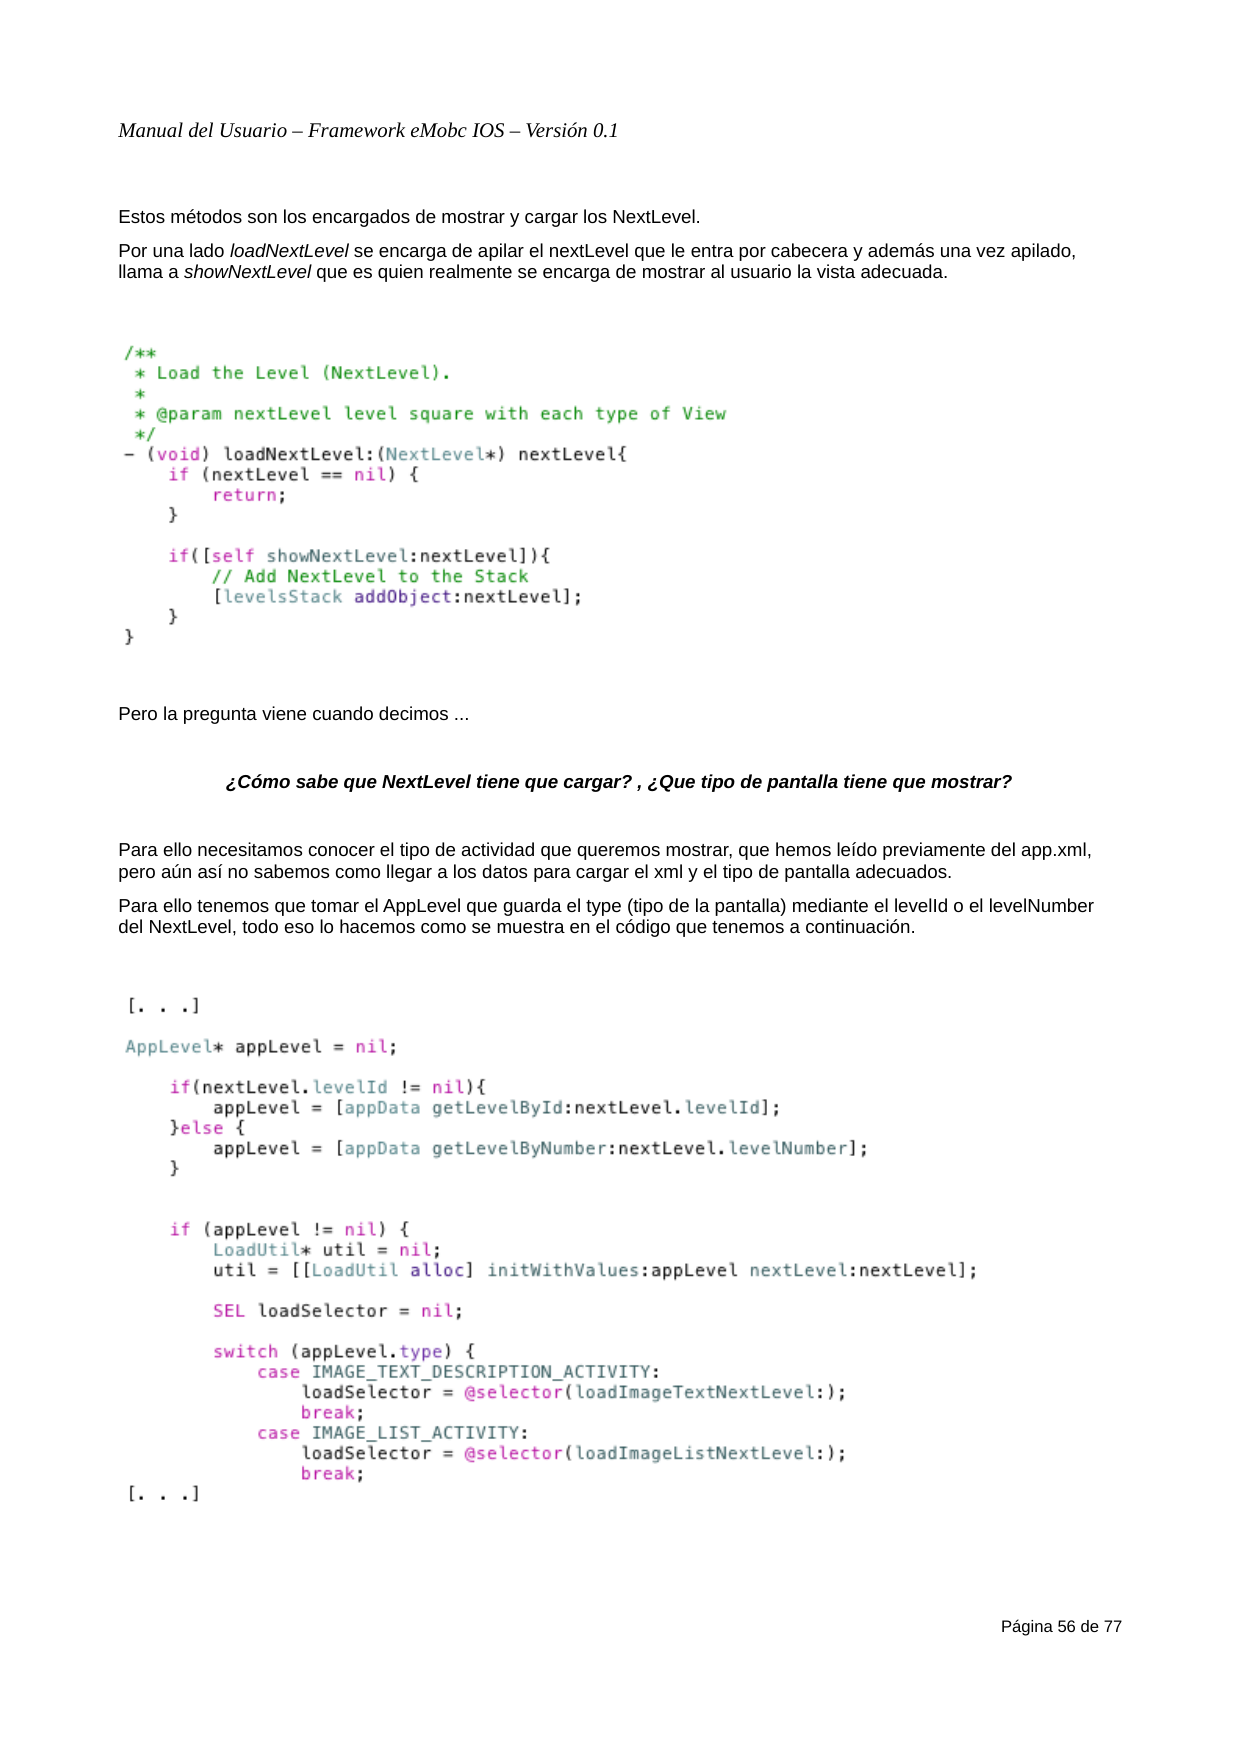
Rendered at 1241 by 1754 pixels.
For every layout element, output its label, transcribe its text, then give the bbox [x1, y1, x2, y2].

text Pero la pregunta viene cuando decimos ... [118, 703, 1122, 724]
text Para ello necesitamos conocer el tipo de actividad que queremos mostrar, que hemos leído previamente del app.xml, pero aún así no sabemos como llegar a los datos para cargar el xml y el tipo de pantalla adecuados. [118, 839, 1122, 882]
text ¿Cómo sabe que NextLevel tiene que cargar? , ¿Que tipo de pantalla tiene que mostrar? [118, 771, 1122, 792]
picture [118, 984, 1086, 1525]
text Estos métodos son los encargados de mostrar y cargar los NextLevel. [118, 206, 1122, 227]
picture [118, 329, 772, 656]
text Para ello tenemos que tomar el AppLevel que guarda el type (tipo de la pantalla) mediante el levelId o el levelNumber del NextLevel, todo eso lo hacemos como se muestra en el código que tenemos a continuación. [118, 894, 1122, 938]
text Por una lado loadNextLevel se encarga de apilar el nextLevel que le entra por cabecera y además una vez apilado, llama a showNextLevel que es quien realmente se encarga de mostrar al usuario la vista adecuada. [118, 240, 1122, 283]
